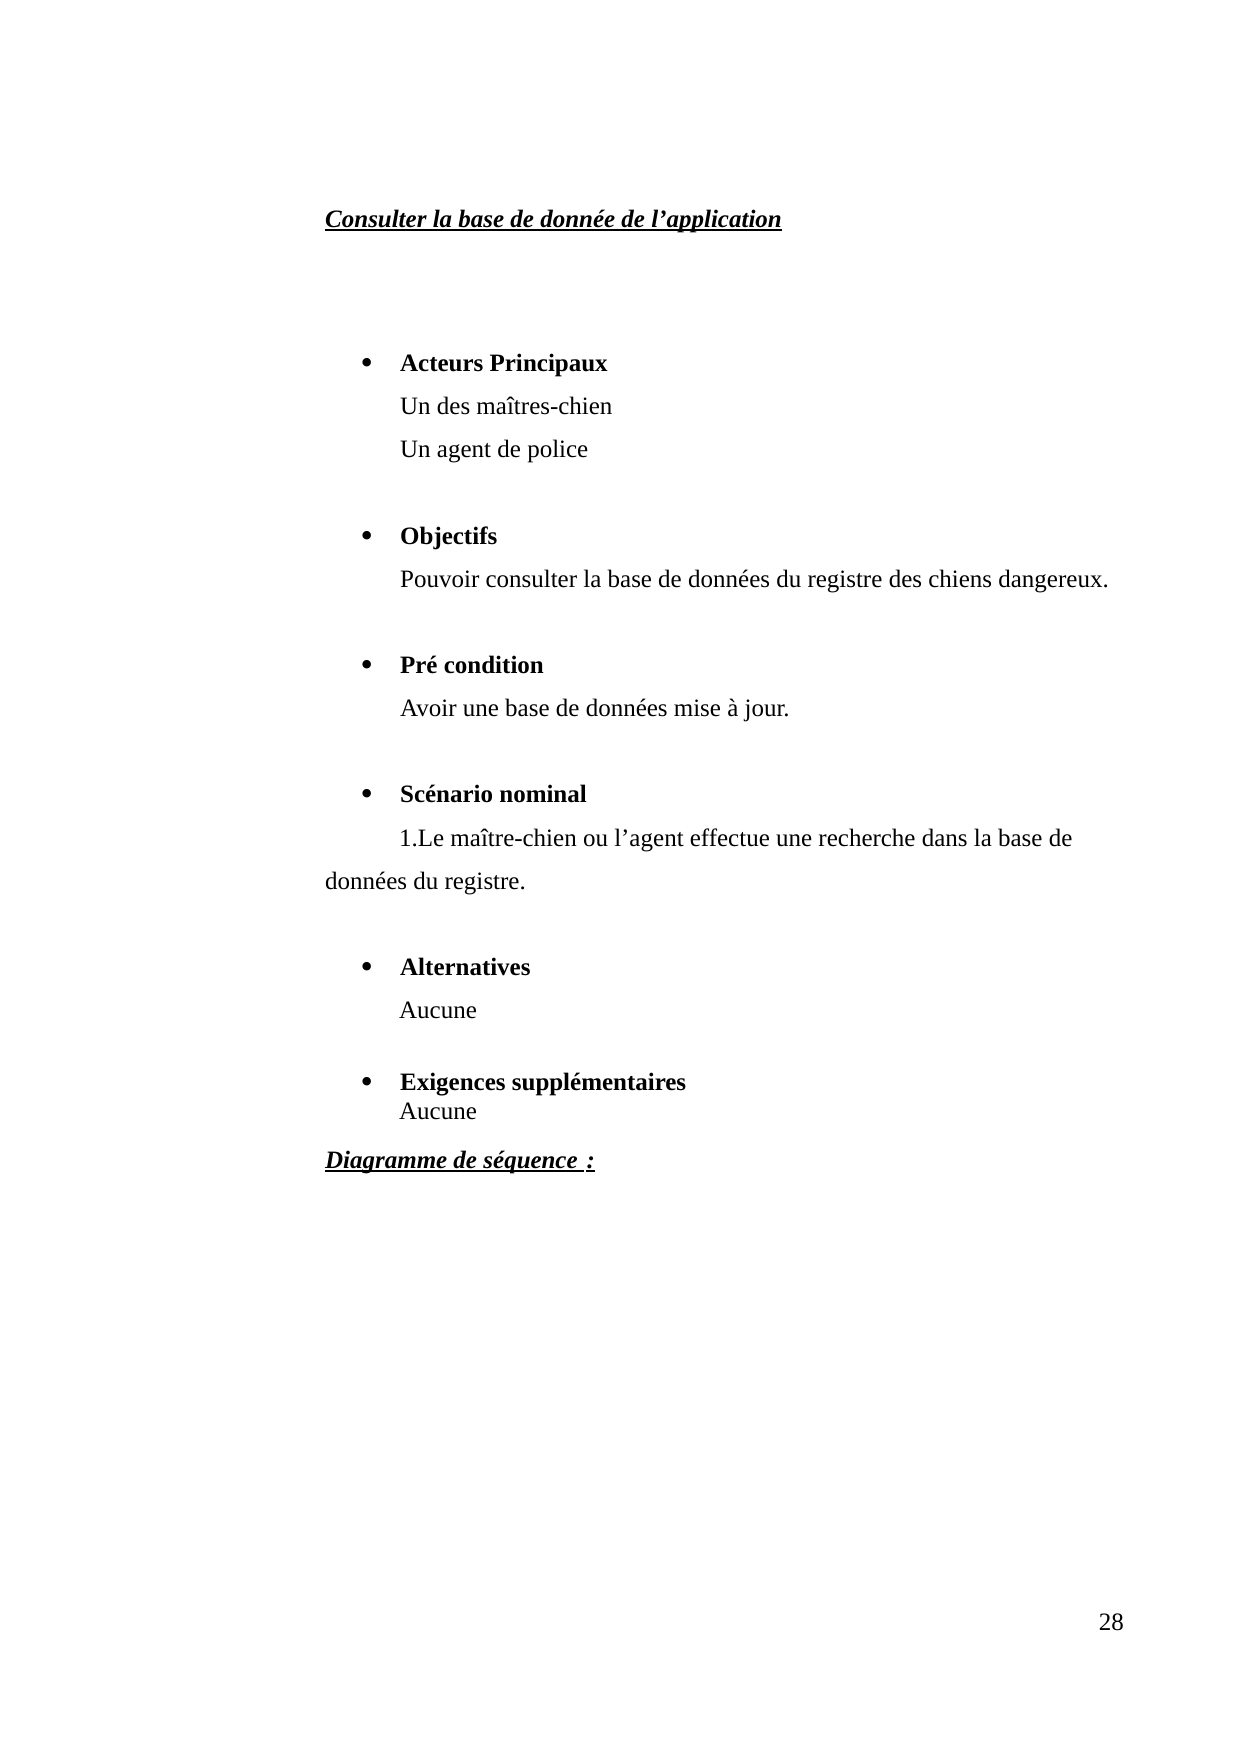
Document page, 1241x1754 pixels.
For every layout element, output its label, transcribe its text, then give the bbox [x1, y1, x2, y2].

list Exigences supplémentaires [362, 1067, 1123, 1096]
text Consulter la base de donnée de l’application [325, 204, 1123, 233]
list Avoir une base de données mise à jour. [400, 693, 1123, 722]
list Pré condition [362, 650, 1123, 679]
list Objectifs [362, 521, 1123, 549]
list Scénario nominal [362, 779, 1123, 808]
list Aucune [325, 1096, 1123, 1124]
list Acteurs Principaux [362, 348, 1123, 377]
list Aucune [325, 995, 1123, 1024]
list Pouvoir consulter la base de données du registre des chiens dangereux. [400, 564, 1123, 593]
list Alternatives [362, 952, 1123, 981]
text Diagramme de séquence : [325, 1145, 1123, 1174]
list 1.Le maître-chien ou l’agent effectue une recherche dans la base de données du registre. [325, 823, 1123, 894]
list Un des maîtres-chien [400, 391, 1123, 420]
list Un agent de police [400, 434, 1123, 463]
